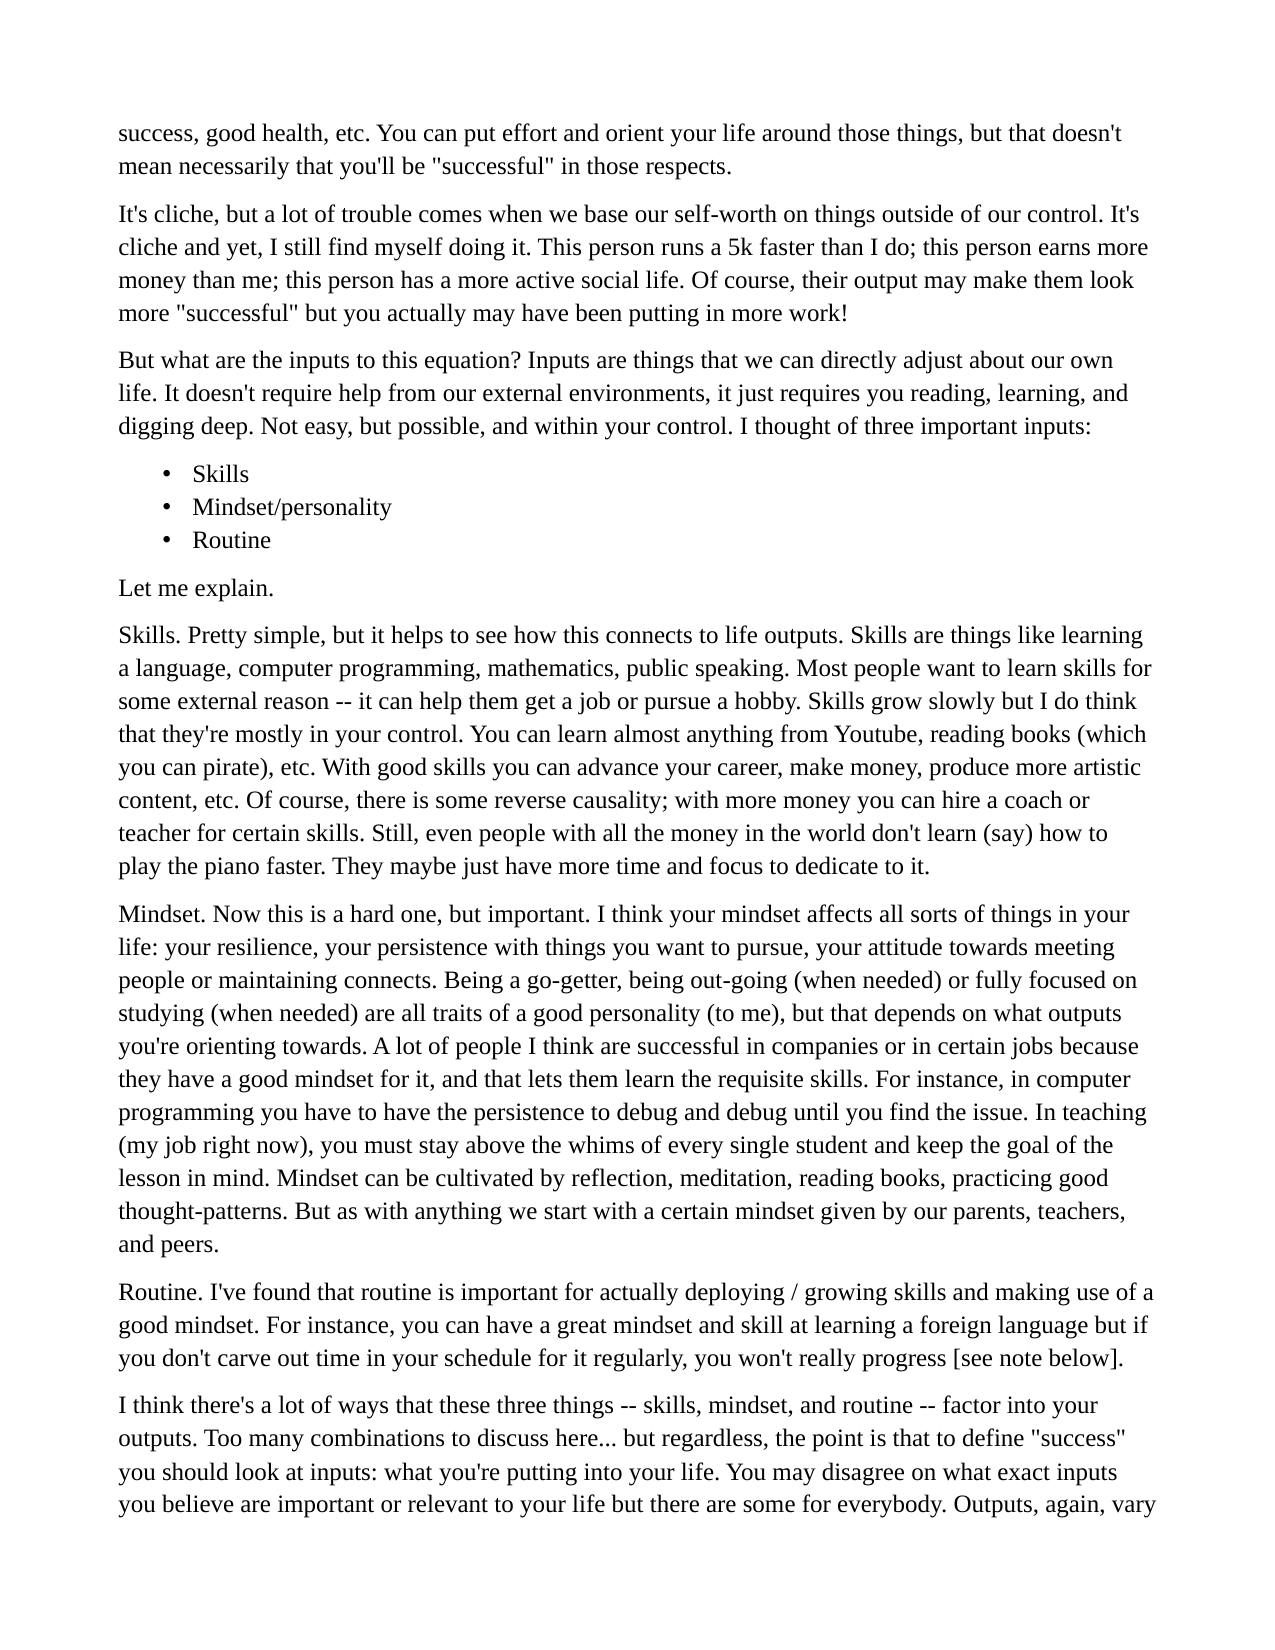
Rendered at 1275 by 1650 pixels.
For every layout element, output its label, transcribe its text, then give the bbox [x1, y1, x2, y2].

text success, good health, etc. You can put effort and orient your life around those things, but that doesn't mean necessarily that you'll be "successful" in those respects. [118, 118, 1157, 180]
text Mindset. Now this is a hard one, but important. I think your mindset affects all sorts of things in your life: your resilience, your persistence with things you want to pursue, your attitude towards meeting people or maintaining connects. Being a go-getter, being out-going (when needed) or fully focused on studying (when needed) are all traits of a good personality (to me), but that depends on what outputs you're orienting towards. A lot of people I think are successful in companies or in certain jobs because they have a good mindset for it, and that lets them learn the requisite skills. For instance, in computer programming you have to have the persistence to debug and debug until you find the issue. In teaching (my job right now), you must stay above the whims of every single student and keep the goal of the lesson in mind. Mindset can be cultivated by reflection, meditation, reading books, practicing good thought-patterns. But as with anything we start with a certain mindset given by our parents, teachers, and peers. [118, 899, 1157, 1258]
text Let me explain. [118, 573, 1157, 601]
list Skills [162, 459, 1157, 488]
text Routine. I've found that routine is important for actually deploying / growing skills and making use of a good mindset. For instance, you can have a great mindset and skill at learning a foreign language but if you don't carve out time in your schedule for it regularly, you won't really progress [see note below]. [118, 1277, 1157, 1372]
text Skills. Pretty simple, but it helps to see how this connects to life outputs. Skills are things like learning a language, computer programming, mathematics, public speaking. Most people want to learn skills for some external reason -- it can help them get a job or pursue a hobby. Skills grow slowly but I do think that they're mostly in your control. You can learn almost anything from Youtube, reading books (which you can pirate), etc. With good skills you can advance your career, make money, produce more artistic content, etc. Of course, there is some reverse causality; with more money you can hire a coach or teacher for certain skills. Still, even people with all the money in the world don't learn (say) how to play the piano faster. They maybe just have more time and focus to dedicate to it. [118, 620, 1157, 880]
text It's cliche, but a lot of trouble comes when we base our self-worth on things outside of our control. It's cliche and yet, I still find myself doing it. This person runs a 5k faster than I do; this person earns more money than me; this person has a more active social life. Of course, their output may make them look more "successful" but you actually may have been putting in more work! [118, 199, 1157, 327]
list Mindset/personality [162, 492, 1157, 521]
list Routine [162, 525, 1157, 554]
text I think there's a lot of ways that these three things -- skills, mindset, and routine -- factor into your outputs. Too many combinations to discuss here... but regardless, the point is that to define "success" you should look at inputs: what you're putting into your life. You may disagree on what exact inputs you believe are important or relevant to your life but there are some for everybody. Outputs, again, vary [118, 1391, 1157, 1518]
text But what are the inputs to this equation? Inputs are things that we can directly adjust about our own life. It doesn't require help from our external environments, it just requires you reading, learning, and digging deep. Not easy, but possible, and within your control. I thought of three important inputs: [118, 345, 1157, 440]
